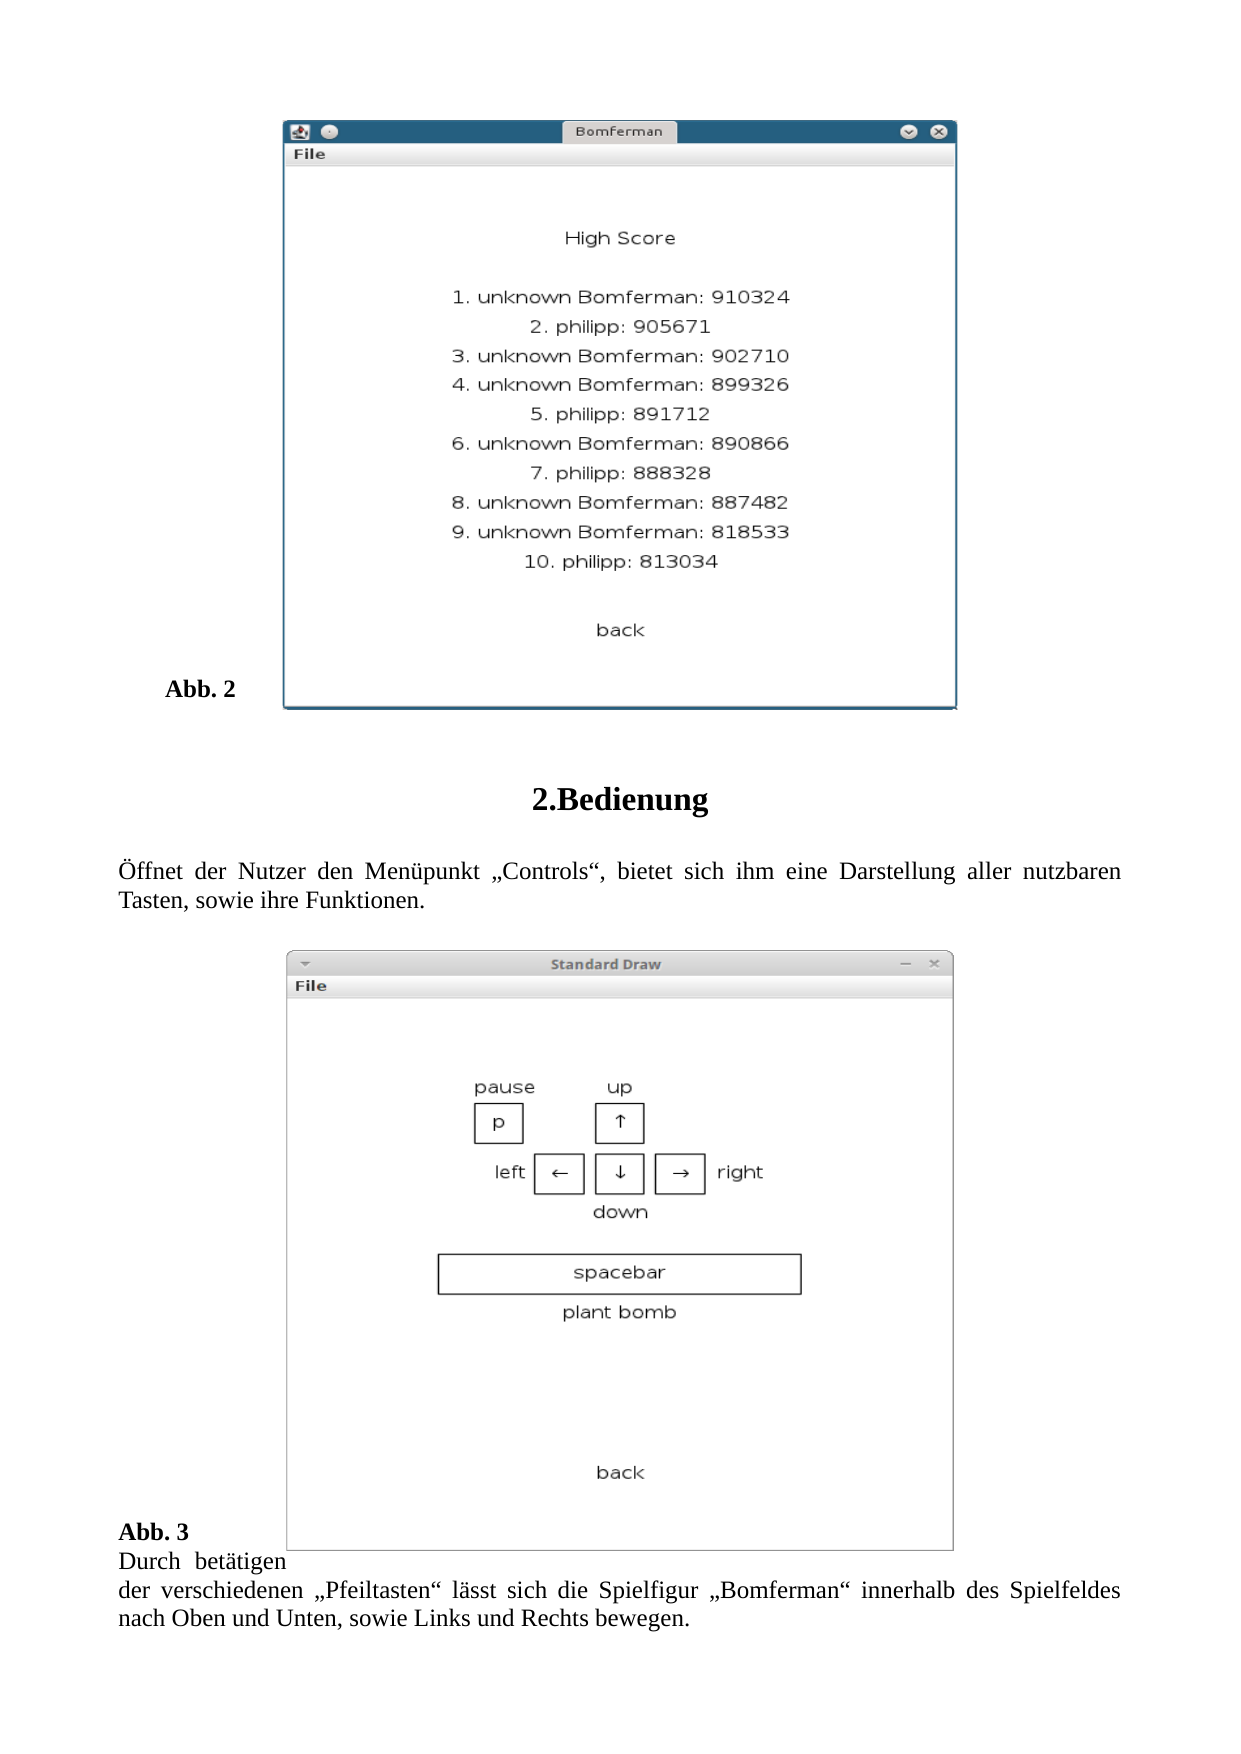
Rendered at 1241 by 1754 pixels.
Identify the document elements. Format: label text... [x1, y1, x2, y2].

text 2.Bedienung [118, 779, 1122, 818]
picture [282, 120, 958, 710]
picture [286, 950, 954, 1551]
text [958, 674, 1122, 703]
text Durch betätigen der verschiedenen „Pfeiltasten“ lässt sich die Spielfigur „Bomferman“ innerhalb des Spielfeldes nach Oben und Unten, sowie Links und Rechts bewegen. [118, 1546, 1122, 1632]
text [954, 1517, 1122, 1546]
text Abb. 2 [118, 674, 282, 703]
text Abb. 3 [118, 1517, 286, 1546]
text Öffnet der Nutzer den Menüpunkt „Controls“, bietet sich ihm eine Darstellung aller nutzbaren Tasten, sowie ihre Funktionen. [118, 856, 1122, 913]
